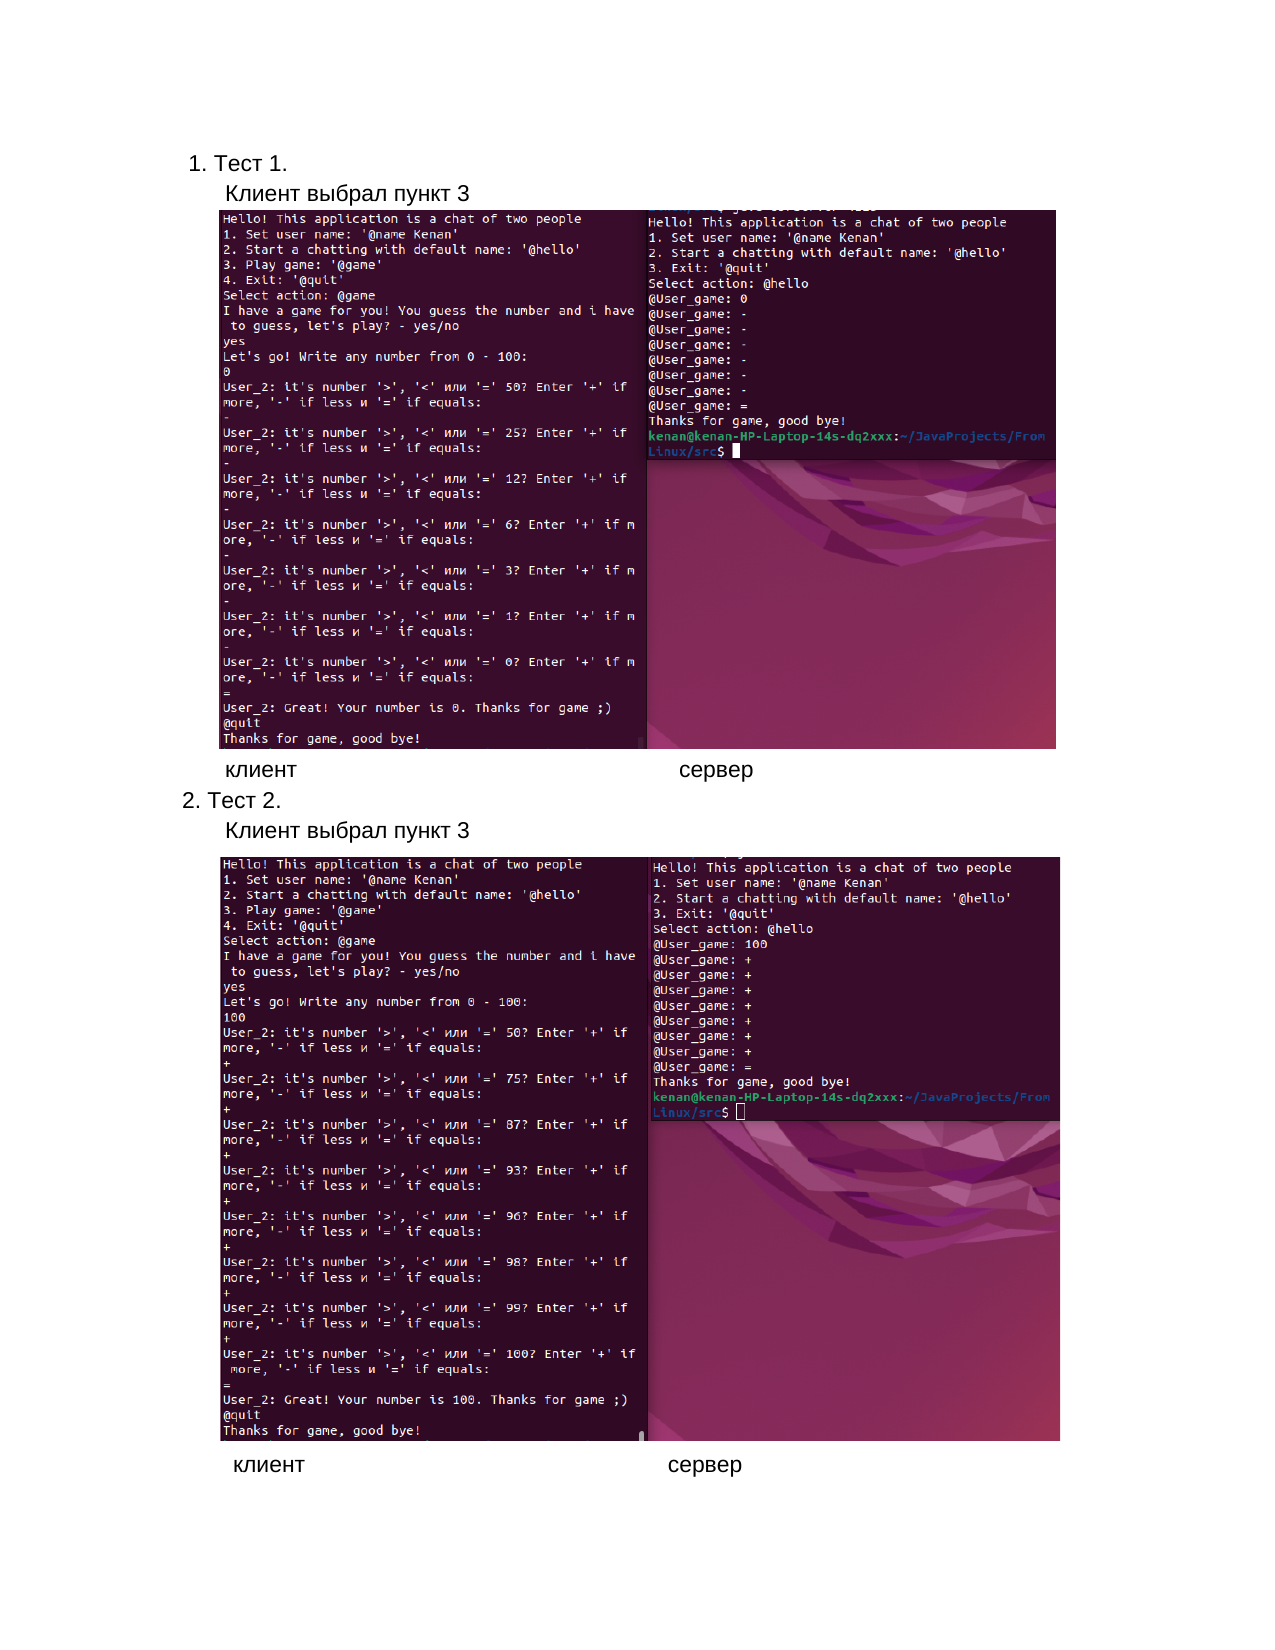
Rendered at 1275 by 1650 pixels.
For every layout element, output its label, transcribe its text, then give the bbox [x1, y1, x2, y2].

list клиент сервер [150, 1451, 1125, 1477]
list Клиент выбрал пункт 3 [225, 817, 1125, 843]
list клиент сервер [225, 210, 1125, 783]
picture [220, 857, 1061, 1441]
list 1. Тест 1. [150, 150, 1125, 176]
picture [219, 210, 1056, 749]
list 2. Тест 2. [150, 787, 1125, 813]
list Клиент выбрал пункт 3 [225, 180, 1125, 207]
